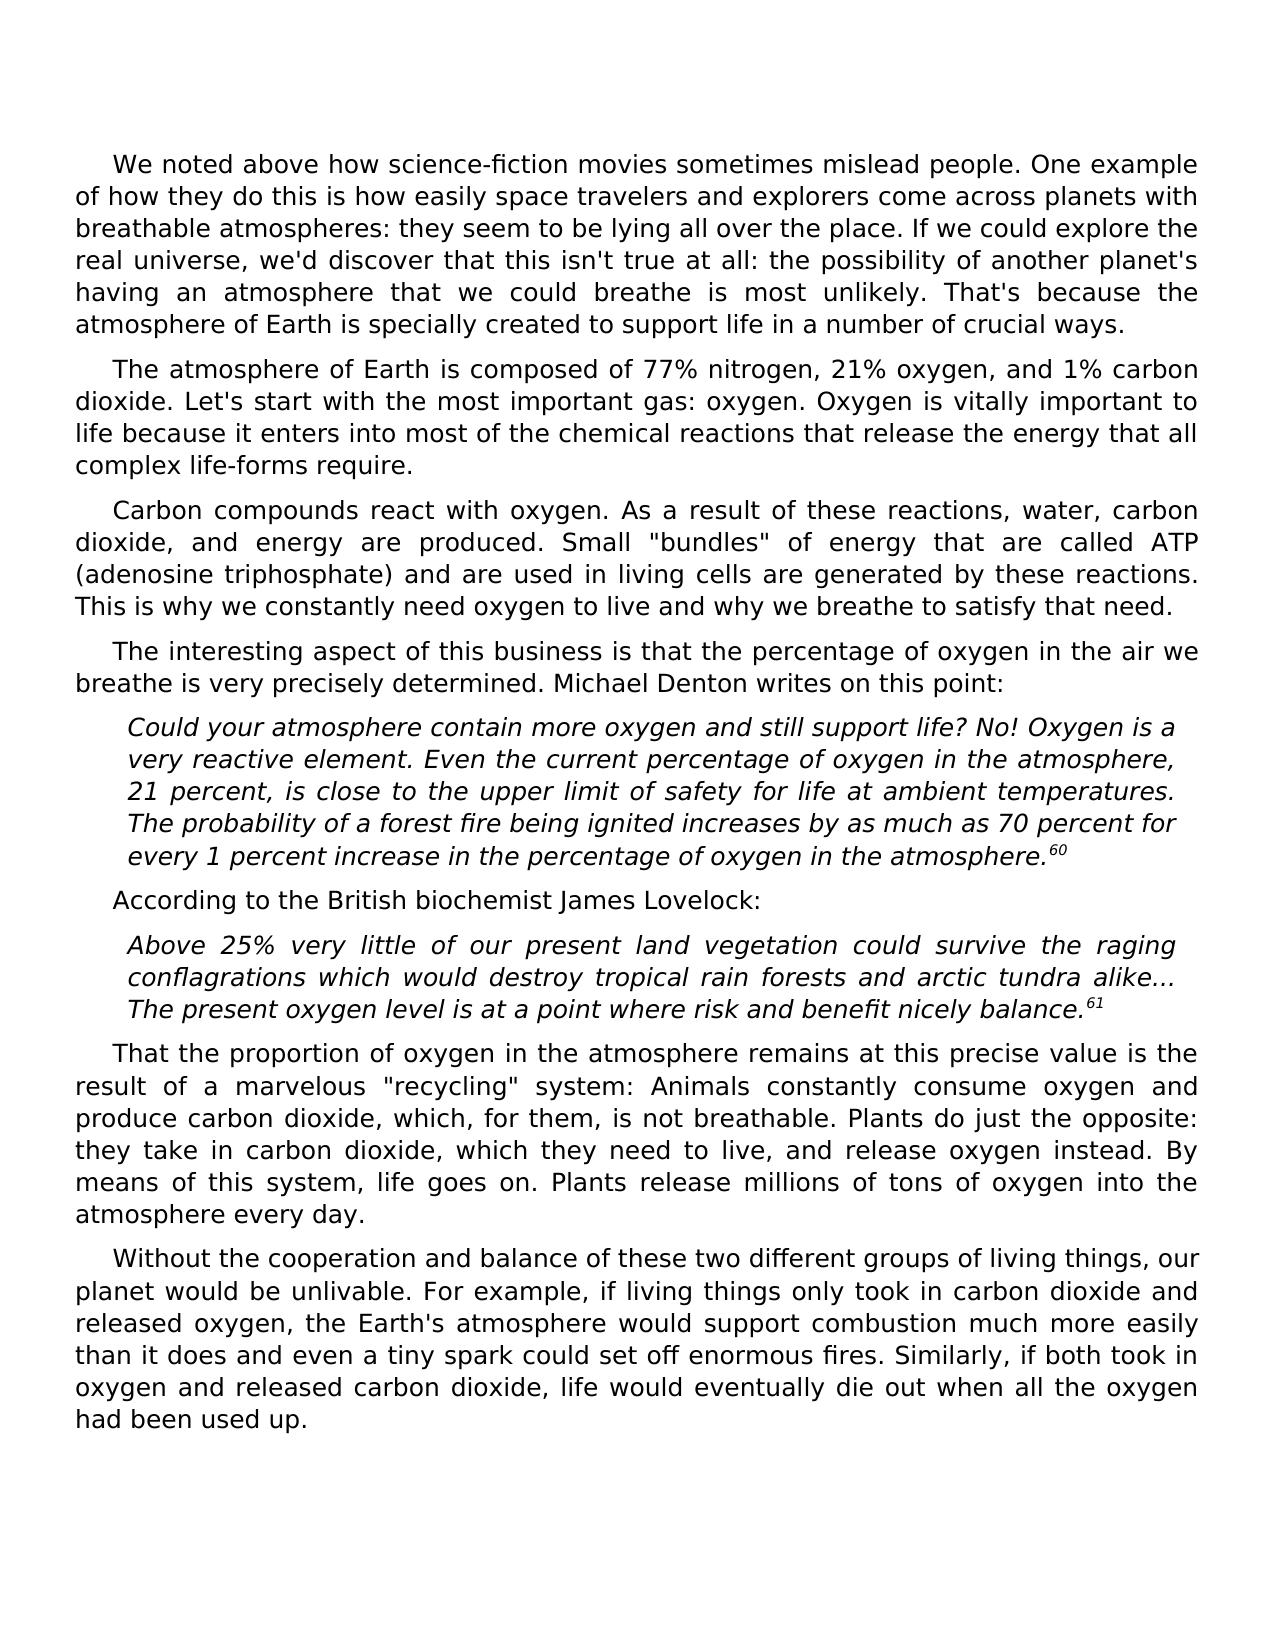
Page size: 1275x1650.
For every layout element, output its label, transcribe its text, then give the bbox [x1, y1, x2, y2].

text We noted above how science-fiction movies sometimes mislead people. One example of how they do this is how easily space travelers and explorers come across planets with breathable atmospheres: they seem to be lying all over the place. If we could explore the real universe, we'd discover that this isn't true at all: the possibility of another planet's having an atmosphere that we could breathe is most unlikely. That's because the atmosphere of Earth is specially created to support life in a number of crucial ways. [75, 150, 1200, 339]
text According to the British biochemist James Lovelock: [75, 886, 1200, 915]
text Carbon compounds react with oxygen. As a result of these reactions, water, carbon dioxide, and energy are produced. Small "bundles" of energy that are called ATP (adenosine triphosphate) and are used in living cells are generated by these reactions. This is why we constantly need oxygen to live and why we breathe to satisfy that need. [75, 496, 1200, 621]
text Above 25% very little of our present land vegetation could survive the raging conflagrations which would destroy tropical rain forests and arctic tundra alike... The present oxygen level is at a point where risk and benefit nicely balance.61 [127, 931, 1177, 1024]
text The atmosphere of Earth is composed of 77% nitrogen, 21% oxygen, and 1% carbon dioxide. Let's start with the most important gas: oxygen. Oxygen is vitally important to life because it enters into most of the chemical reactions that release the energy that all complex life-forms require. [75, 355, 1200, 480]
text Could your atmosphere contain more oxygen and still support life? No! Oxygen is a very reactive element. Even the current percentage of oxygen in the atmosphere, 21 percent, is close to the upper limit of safety for life at ambient temperatures. The probability of a forest fire being ignited increases by as much as 70 percent for every 1 percent increase in the percentage of oxygen in the atmosphere.60 [127, 713, 1177, 871]
text That the proportion of oxygen in the atmosphere remains at this precise value is the result of a marvelous "recycling" system: Animals constantly consume oxygen and produce carbon dioxide, which, for them, is not breathable. Plants do just the opposite: they take in carbon dioxide, which they need to live, and release oxygen instead. By means of this system, life goes on. Plants release millions of tons of oxygen into the atmosphere every day. [75, 1039, 1200, 1229]
text Without the cooperation and balance of these two different groups of living things, our planet would be unlivable. For example, if living things only took in carbon dioxide and released oxygen, the Earth's atmosphere would support combustion much more easily than it does and even a tiny spark could set off enormous fires. Similarly, if both took in oxygen and released carbon dioxide, life would eventually die out when all the oxygen had been used up. [75, 1244, 1200, 1434]
text The interesting aspect of this business is that the percentage of oxygen in the air we breathe is very precisely determined. Michael Denton writes on this point: [75, 637, 1200, 698]
